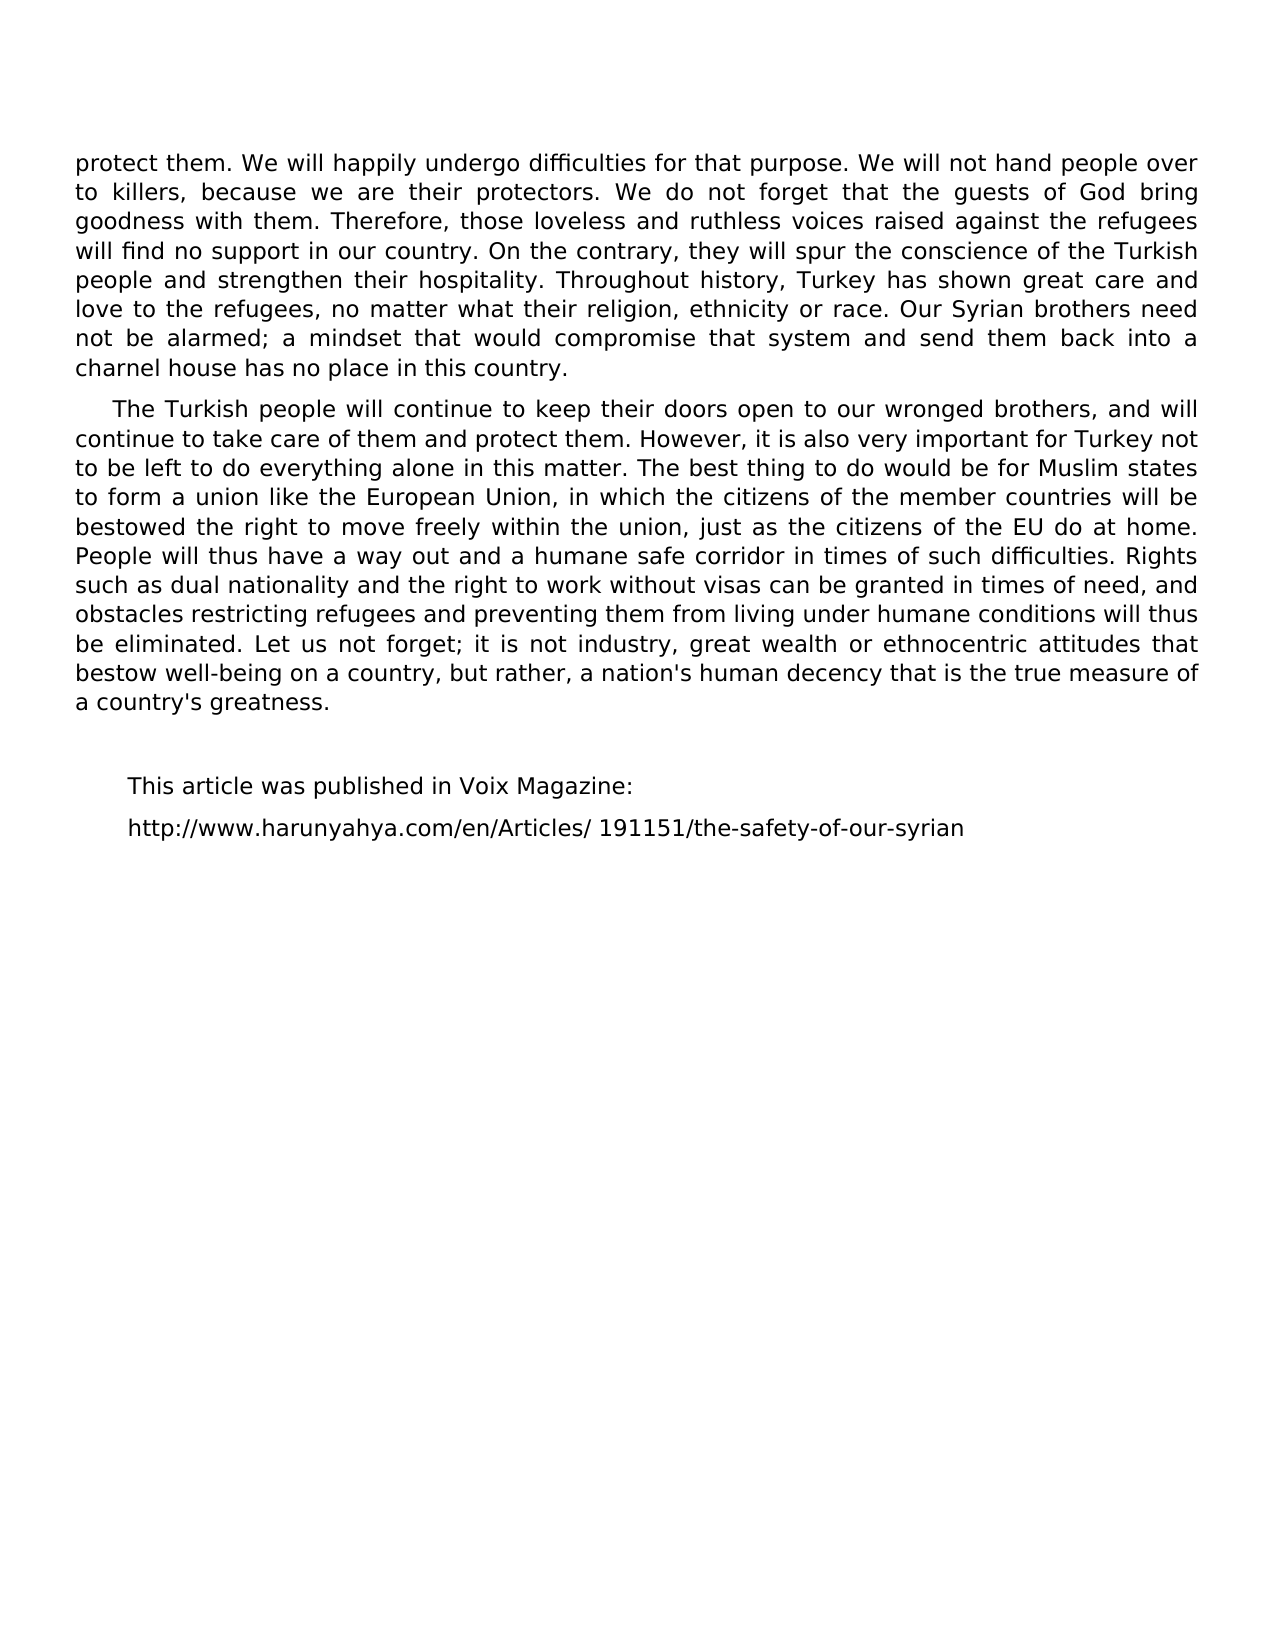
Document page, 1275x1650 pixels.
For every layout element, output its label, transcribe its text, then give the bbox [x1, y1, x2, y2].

text This article was published in Voix Magazine: [127, 773, 1177, 799]
text The Turkish people will continue to keep their doors open to our wronged brothers, and will continue to take care of them and protect them. However, it is also very important for Turkey not to be left to do everything alone in this matter. The best thing to do would be for Muslim states to form a union like the European Union, in which the citizens of the member countries will be bestowed the right to move freely within the union, just as the citizens of the EU do at home. People will thus have a way out and a humane safe corridor in times of such difficulties. Rights such as dual nationality and the right to work without visas can be granted in times of need, and obstacles restricting refugees and preventing them from living under humane conditions will thus be eliminated. Let us not forget; it is not industry, great wealth or ethnocentric attitudes that bestow well-being on a country, but rather, a nation's human decency that is the true measure of a country's greatness. [75, 397, 1200, 716]
text protect them. We will happily undergo difficulties for that purpose. We will not hand people over to killers, because we are their protectors. We do not forget that the guests of God bring goodness with them. Therefore, those loveless and ruthless voices raised against the refugees will find no support in our country. On the contrary, they will spur the conscience of the Turkish people and strengthen their hospitality. Throughout history, Turkey has shown great care and love to the refugees, no matter what their religion, ethnicity or race. Our Syrian brothers need not be alarmed; a mindset that would compromise that system and send them back into a charnel house has no place in this country. [75, 150, 1200, 382]
text http://www.harunyahya.com/en/Articles/ 191151/the-safety-of-our-syrian [127, 815, 1177, 841]
